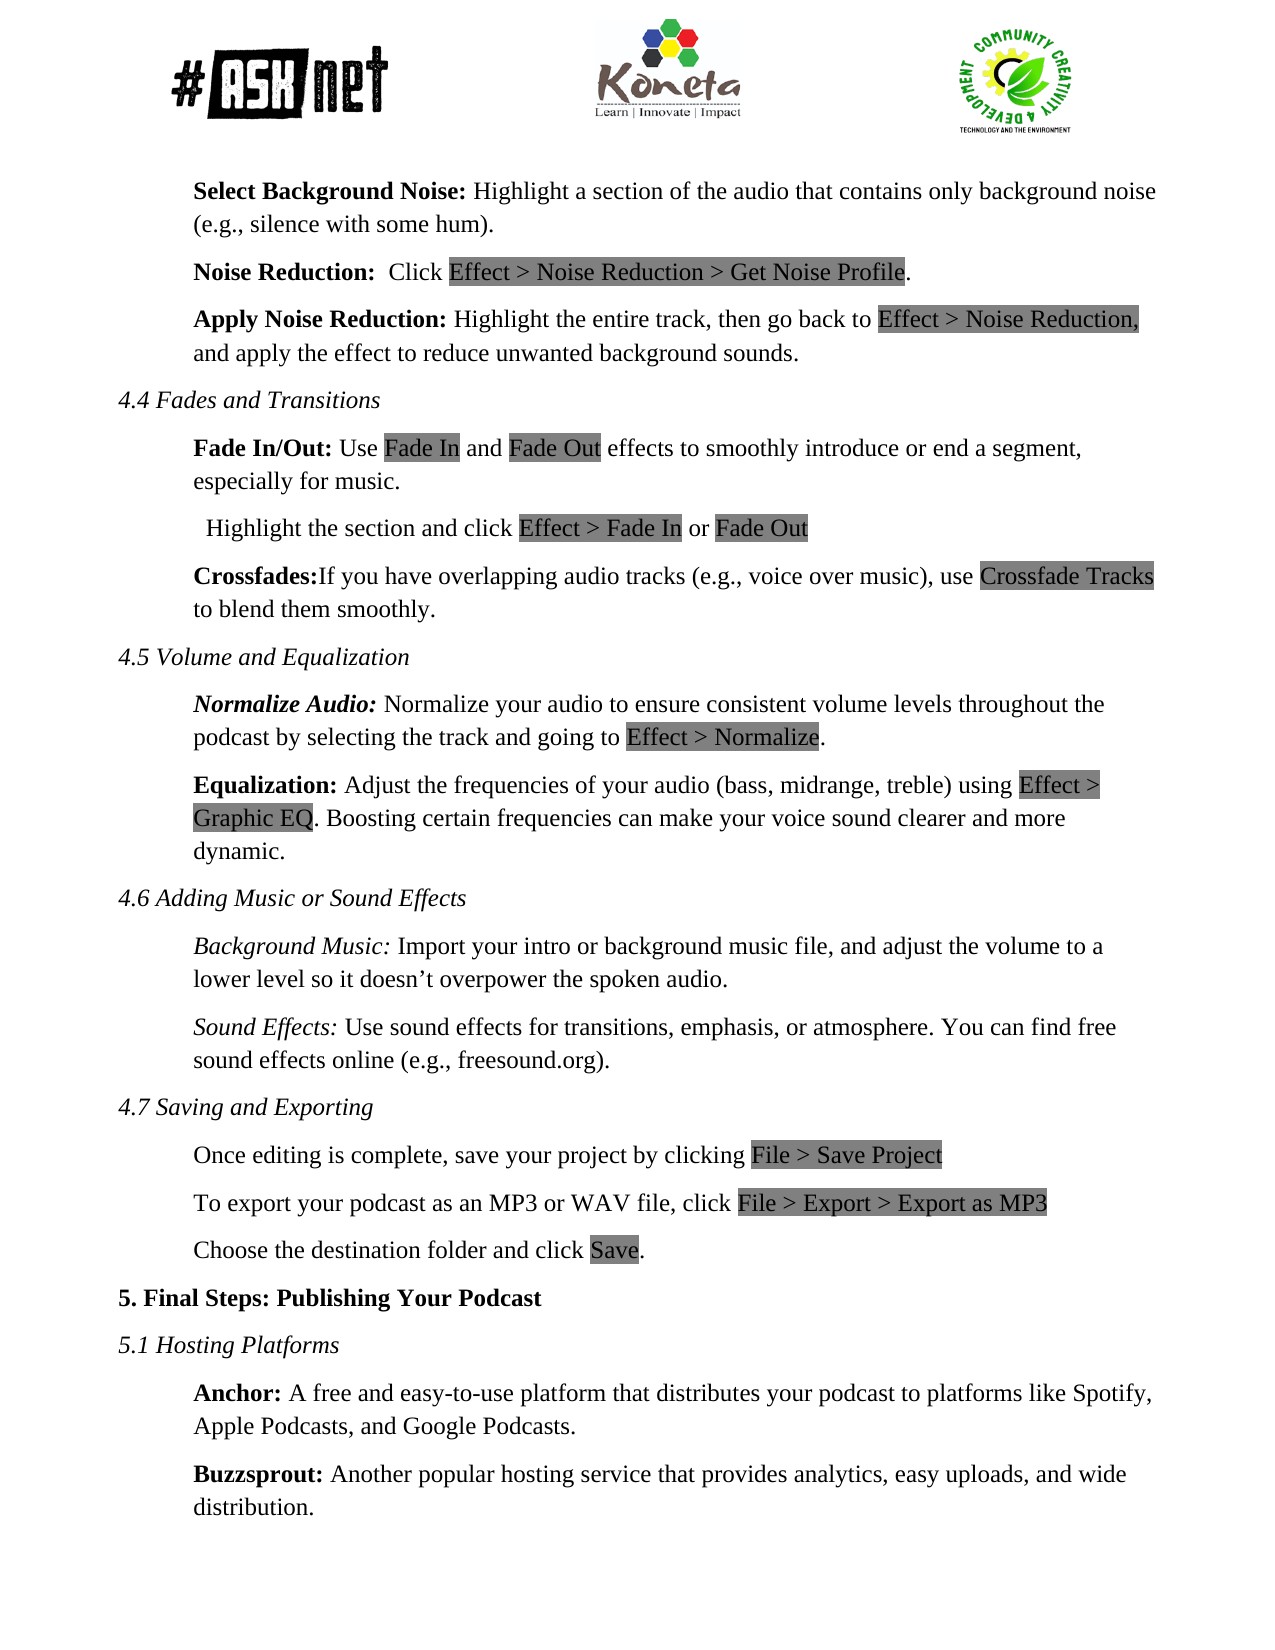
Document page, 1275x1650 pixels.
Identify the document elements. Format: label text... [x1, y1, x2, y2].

picture [931, 8, 1098, 149]
list Anchor: A free and easy-to-use platform that distributes your podcast to platforms like Spotify, Apple Podcasts, and Google Podcasts. [156, 1378, 1157, 1440]
list Fade In/Out: Use Fade In and Fade Out effects to smoothly introduce or end a segment, especially for music. [156, 433, 1157, 494]
list Noise Reduction: Click Effect > Noise Reduction > Get Noise Profile. [156, 257, 1157, 286]
text 4.7 Saving and Exporting [118, 1092, 1157, 1121]
list To export your podcast as an MP3 or WAV file, click File > Export > Export as MP3 [156, 1188, 1157, 1216]
list Choose the destination folder and click Save. [156, 1235, 1157, 1264]
list Background Music: Import your intro or background music file, and adjust the volume to a lower level so it doesn’t overpower the spoken audio. [156, 931, 1157, 993]
list Highlight the section and click Effect > Fade In or Fade Out [156, 513, 1157, 542]
text 4.6 Adding Music or Sound Effects [118, 883, 1157, 912]
list Equalization: Adjust the frequencies of your audio (bass, midrange, treble) using Effect > Graphic EQ. Boosting certain frequencies can make your voice sound clearer and more dynamic. [156, 770, 1157, 865]
text 4.4 Fades and Transitions [118, 385, 1157, 414]
text 5.1 Hosting Platforms [118, 1330, 1157, 1359]
text 5. Final Steps: Publishing Your Podcast [118, 1283, 1157, 1312]
list Sound Effects: Use sound effects for transitions, emphasis, or atmosphere. You can find free sound effects online (e.g., freesound.org). [156, 1012, 1157, 1073]
picture [170, 39, 392, 122]
list Once editing is complete, save your project by clicking File > Save Project [156, 1140, 1157, 1169]
list Select Background Noise: Highlight a section of the audio that contains only background noise (e.g., silence with some hum). [156, 176, 1157, 238]
picture [594, 19, 741, 119]
list Normalize Audio: Normalize your audio to ensure consistent volume levels throughout the podcast by selecting the track and going to Effect > Normalize. [156, 689, 1157, 751]
list Crossfades:If you have overlapping audio tracks (e.g., voice over music), use Crossfade Tracks to blend them smoothly. [156, 561, 1157, 623]
text 4.5 Volume and Equalization [118, 642, 1157, 670]
list Apply Noise Reduction: Highlight the entire track, then go back to Effect > Noise Reduction, and apply the effect to reduce unwanted background sounds. [156, 304, 1157, 366]
list Buzzsprout: Another popular hosting service that provides analytics, easy uploads, and wide distribution. [156, 1459, 1157, 1520]
